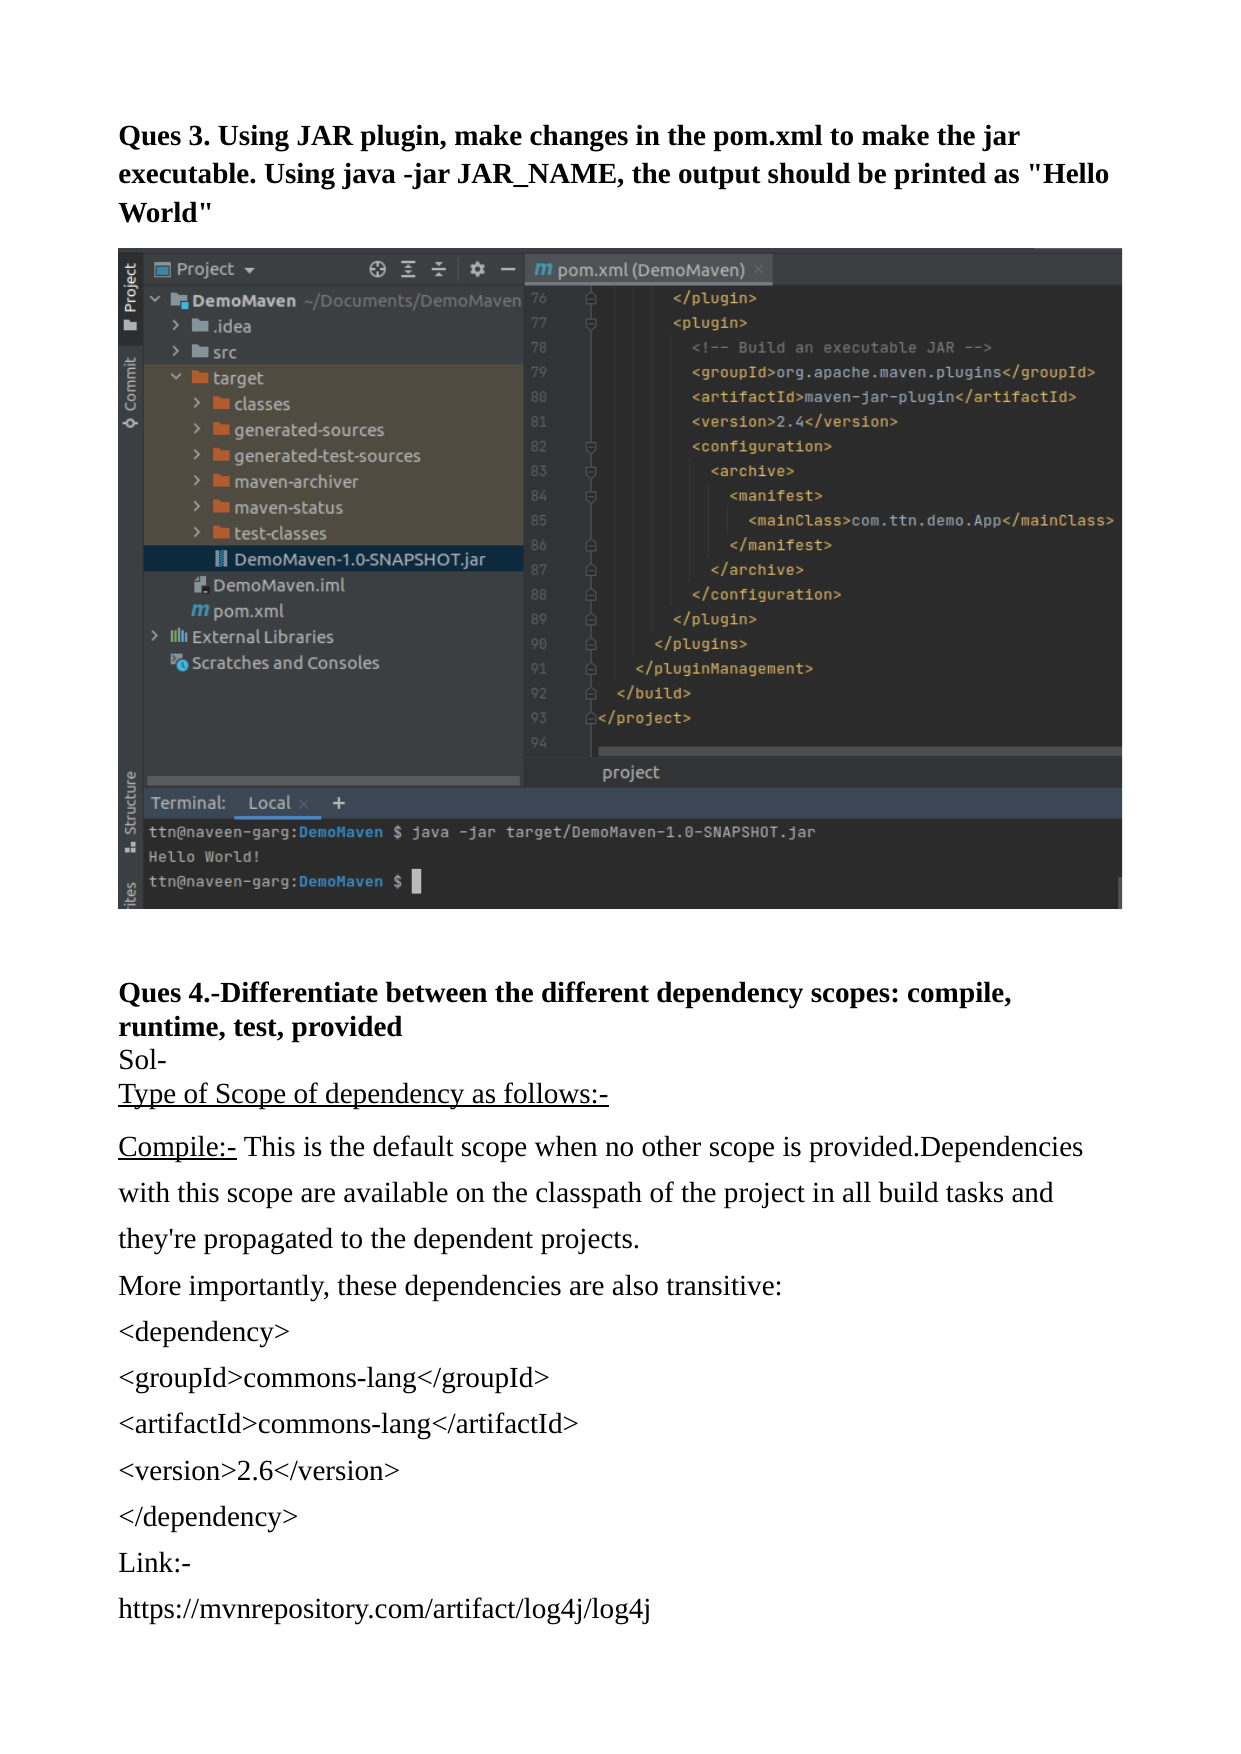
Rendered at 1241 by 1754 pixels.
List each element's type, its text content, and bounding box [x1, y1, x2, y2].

text Type of Scope of dependency as follows:- [118, 1076, 1122, 1109]
text Ques 3. Using JAR plugin, make changes in the pom.xml to make the jar executable. Using java -jar JAR_NAME, the output should be printed as "Hello World" [118, 118, 1122, 229]
text <artifactId>commons-lang</artifactId> [118, 1407, 1122, 1440]
text More importantly, these dependencies are also transitive: [118, 1268, 1122, 1301]
text Link:- [118, 1545, 1122, 1579]
picture [118, 248, 1123, 909]
text <dependency> [118, 1314, 1122, 1348]
text https://mvnrepository.com/artifact/log4j/log4j [118, 1592, 1122, 1625]
text Sol- [118, 1042, 1122, 1076]
text <version>2.6</version> [118, 1453, 1122, 1486]
text Ques 4.-Differentiate between the different dependency scopes: compile, runtime, test, provided [118, 975, 1122, 1042]
text <groupId>commons-lang</groupId> [118, 1360, 1122, 1394]
text </dependency> [118, 1499, 1122, 1533]
text Compile:- This is the default scope when no other scope is provided.Dependencies with this scope are available on the classpath of the project in all build tasks and they're propagated to the dependent projects. [118, 1129, 1122, 1255]
